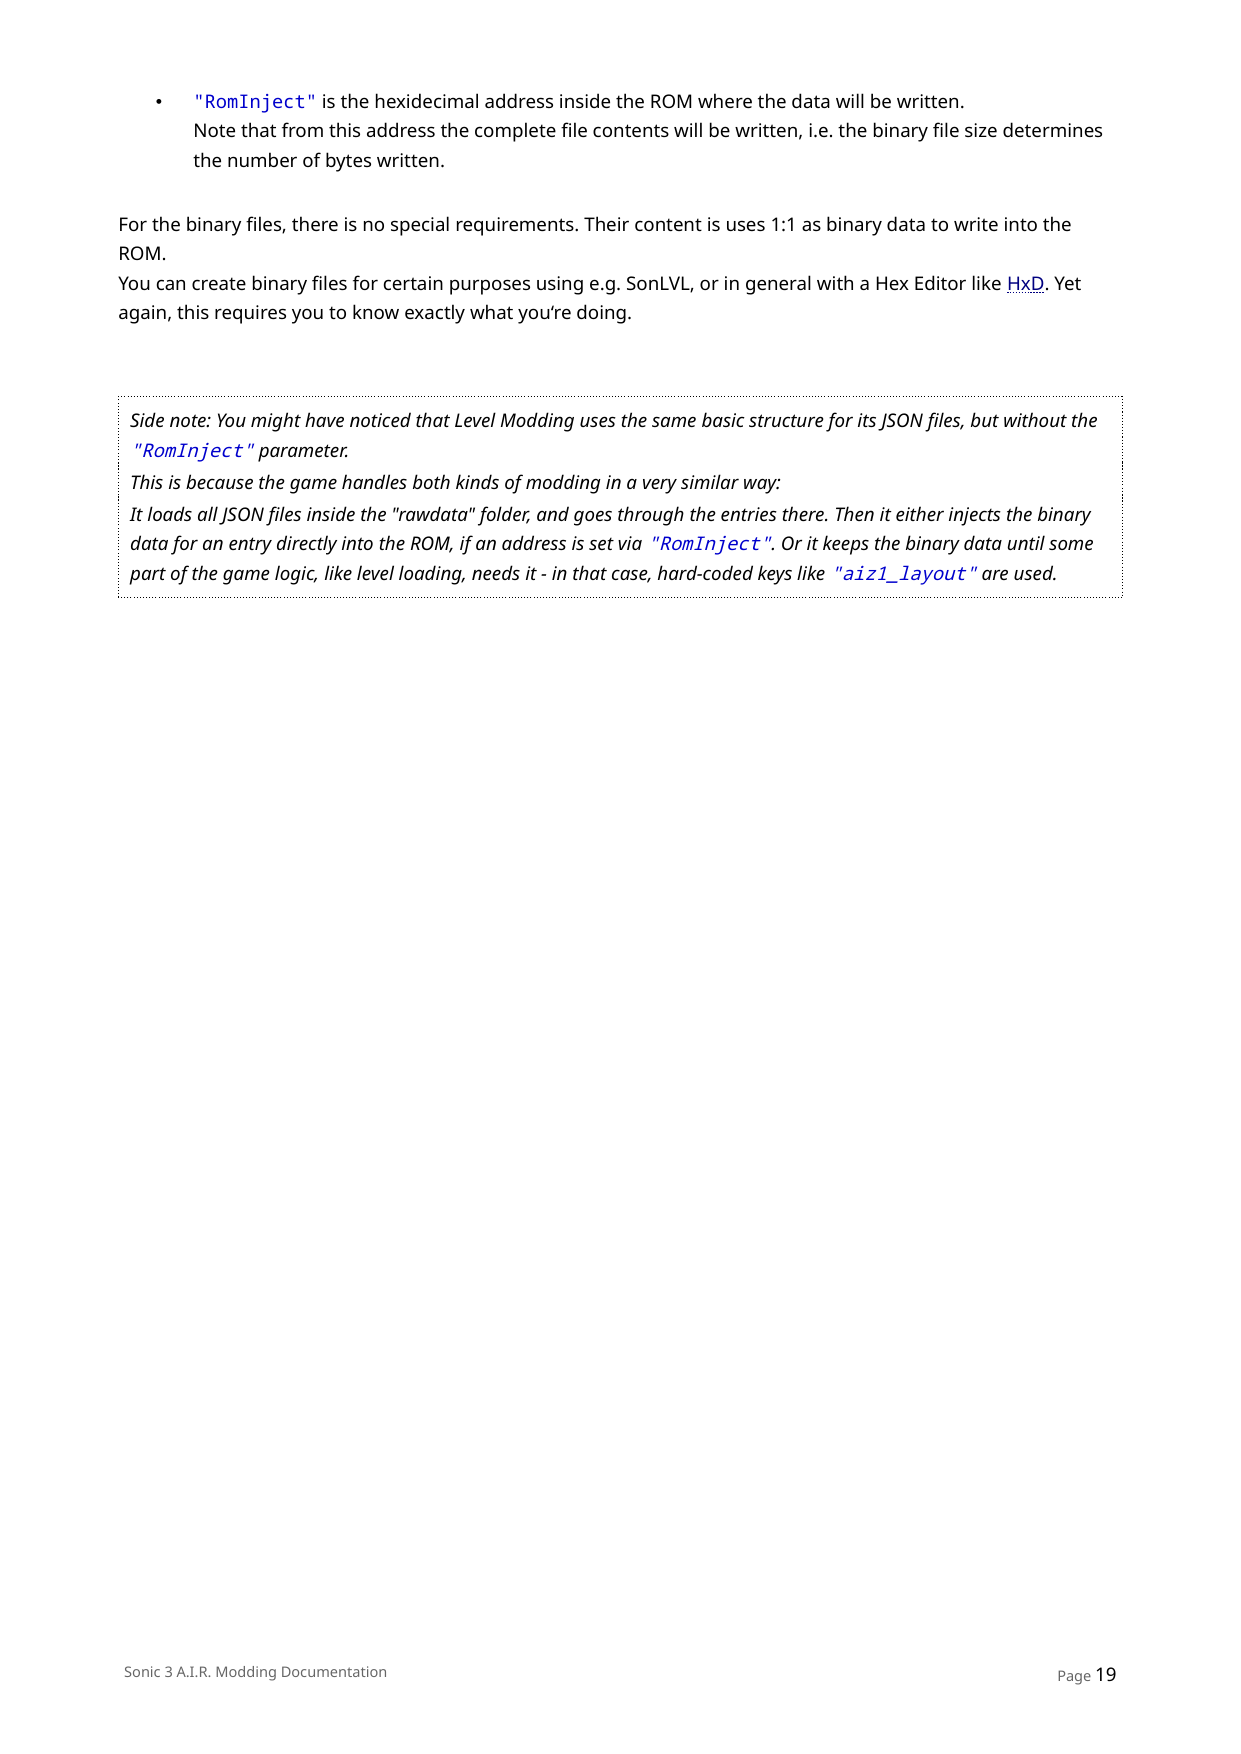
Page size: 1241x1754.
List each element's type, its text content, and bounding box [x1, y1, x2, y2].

text Side note: You might have noticed that Level Modding uses the same basic structure for its JSON files, but without the "RomInject" parameter. [118, 396, 1122, 457]
list "RomInject" is the hexidecimal address inside the ROM where the data will be written. Note that from this address the complete file contents will be written, i.e. the binary file size determines the number of bytes written. [156, 88, 1122, 173]
text For the binary files, there is no special requirements. Their content is uses 1:1 as binary data to write into the ROM. You can create binary files for certain purposes using e.g. SonLVL, or in general with a Hex Editor like HxD. Yet again, this requires you to know exactly what you‘re doing. [118, 211, 1122, 325]
text This is because the game handles both kinds of modding in a very similar way: [118, 457, 1122, 489]
text It loads all JSON files inside the "rawdata" folder, and goes through the entries there. Then it either injects the binary data for an entry directly into the ROM, if an address is set via "RomInject". Or it keeps the binary data until some part of the game logic, like level loading, needs it - in that case, hard-coded keys like "aiz1_layout" are used. [118, 489, 1122, 597]
